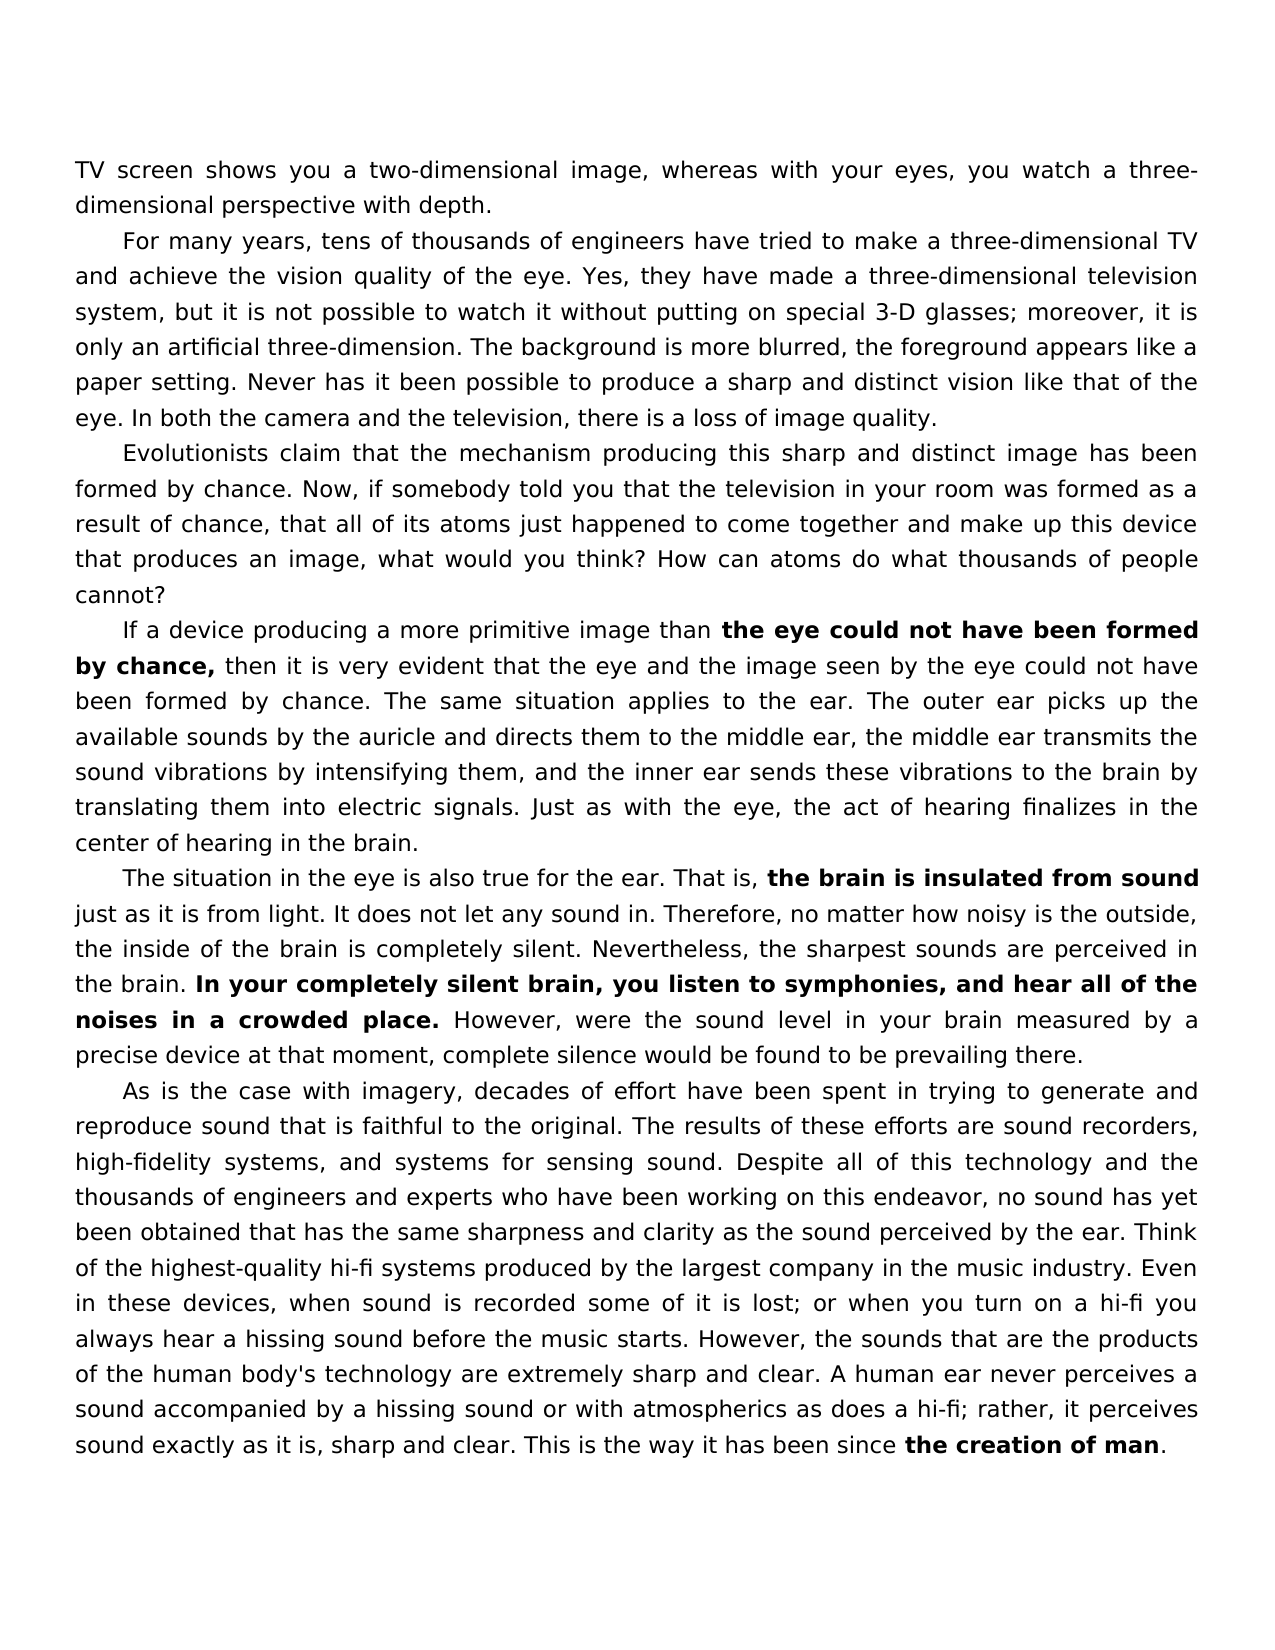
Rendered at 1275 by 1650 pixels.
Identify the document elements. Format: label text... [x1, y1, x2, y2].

text TV screen shows you a two-dimensional image, whereas with your eyes, you watch a three-dimensional perspective with depth. [75, 150, 1200, 221]
text Evolutionists claim that the mechanism producing this sharp and distinct image has been formed by chance. Now, if somebody told you that the television in your room was formed as a result of chance, that all of its atoms just happened to come together and make up this device that produces an image, what would you think? How can atoms do what thousands of people cannot? [75, 433, 1200, 610]
text If a device producing a more primitive image than the eye could not have been formed by chance, then it is very evident that the eye and the image seen by the eye could not have been formed by chance. The same situation applies to the ear. The outer ear picks up the available sounds by the auricle and directs them to the middle ear, the middle ear transmits the sound vibrations by intensifying them, and the inner ear sends these vibrations to the brain by translating them into electric signals. Just as with the eye, the act of hearing finalizes in the center of hearing in the brain. [75, 610, 1200, 858]
text The situation in the eye is also true for the ear. That is, the brain is insulated from sound just as it is from light. It does not let any sound in. Therefore, no matter how noisy is the outside, the inside of the brain is completely silent. Nevertheless, the sharpest sounds are perceived in the brain. In your completely silent brain, you listen to symphonies, and hear all of the noises in a crowded place. However, were the sound level in your brain measured by a precise device at that moment, complete silence would be found to be prevailing there. [75, 858, 1200, 1071]
text As is the case with imagery, decades of effort have been spent in trying to generate and reproduce sound that is faithful to the original. The results of these efforts are sound recorders, high-fidelity systems, and systems for sensing sound. Despite all of this technology and the thousands of engineers and experts who have been working on this endeavor, no sound has yet been obtained that has the same sharpness and clarity as the sound perceived by the ear. Think of the highest-quality hi-fi systems produced by the largest company in the music industry. Even in these devices, when sound is recorded some of it is lost; or when you turn on a hi-fi you always hear a hissing sound before the music starts. However, the sounds that are the products of the human body's technology are extremely sharp and clear. A human ear never perceives a sound accompanied by a hissing sound or with atmospherics as does a hi-fi; rather, it perceives sound exactly as it is, sharp and clear. This is the way it has been since the creation of man. [75, 1071, 1200, 1460]
text For many years, tens of thousands of engineers have tried to make a three-dimensional TV and achieve the vision quality of the eye. Yes, they have made a three-dimensional television system, but it is not possible to watch it without putting on special 3-D glasses; moreover, it is only an artificial three-dimension. The background is more blurred, the foreground appears like a paper setting. Never has it been possible to produce a sharp and distinct vision like that of the eye. In both the camera and the television, there is a loss of image quality. [75, 221, 1200, 433]
